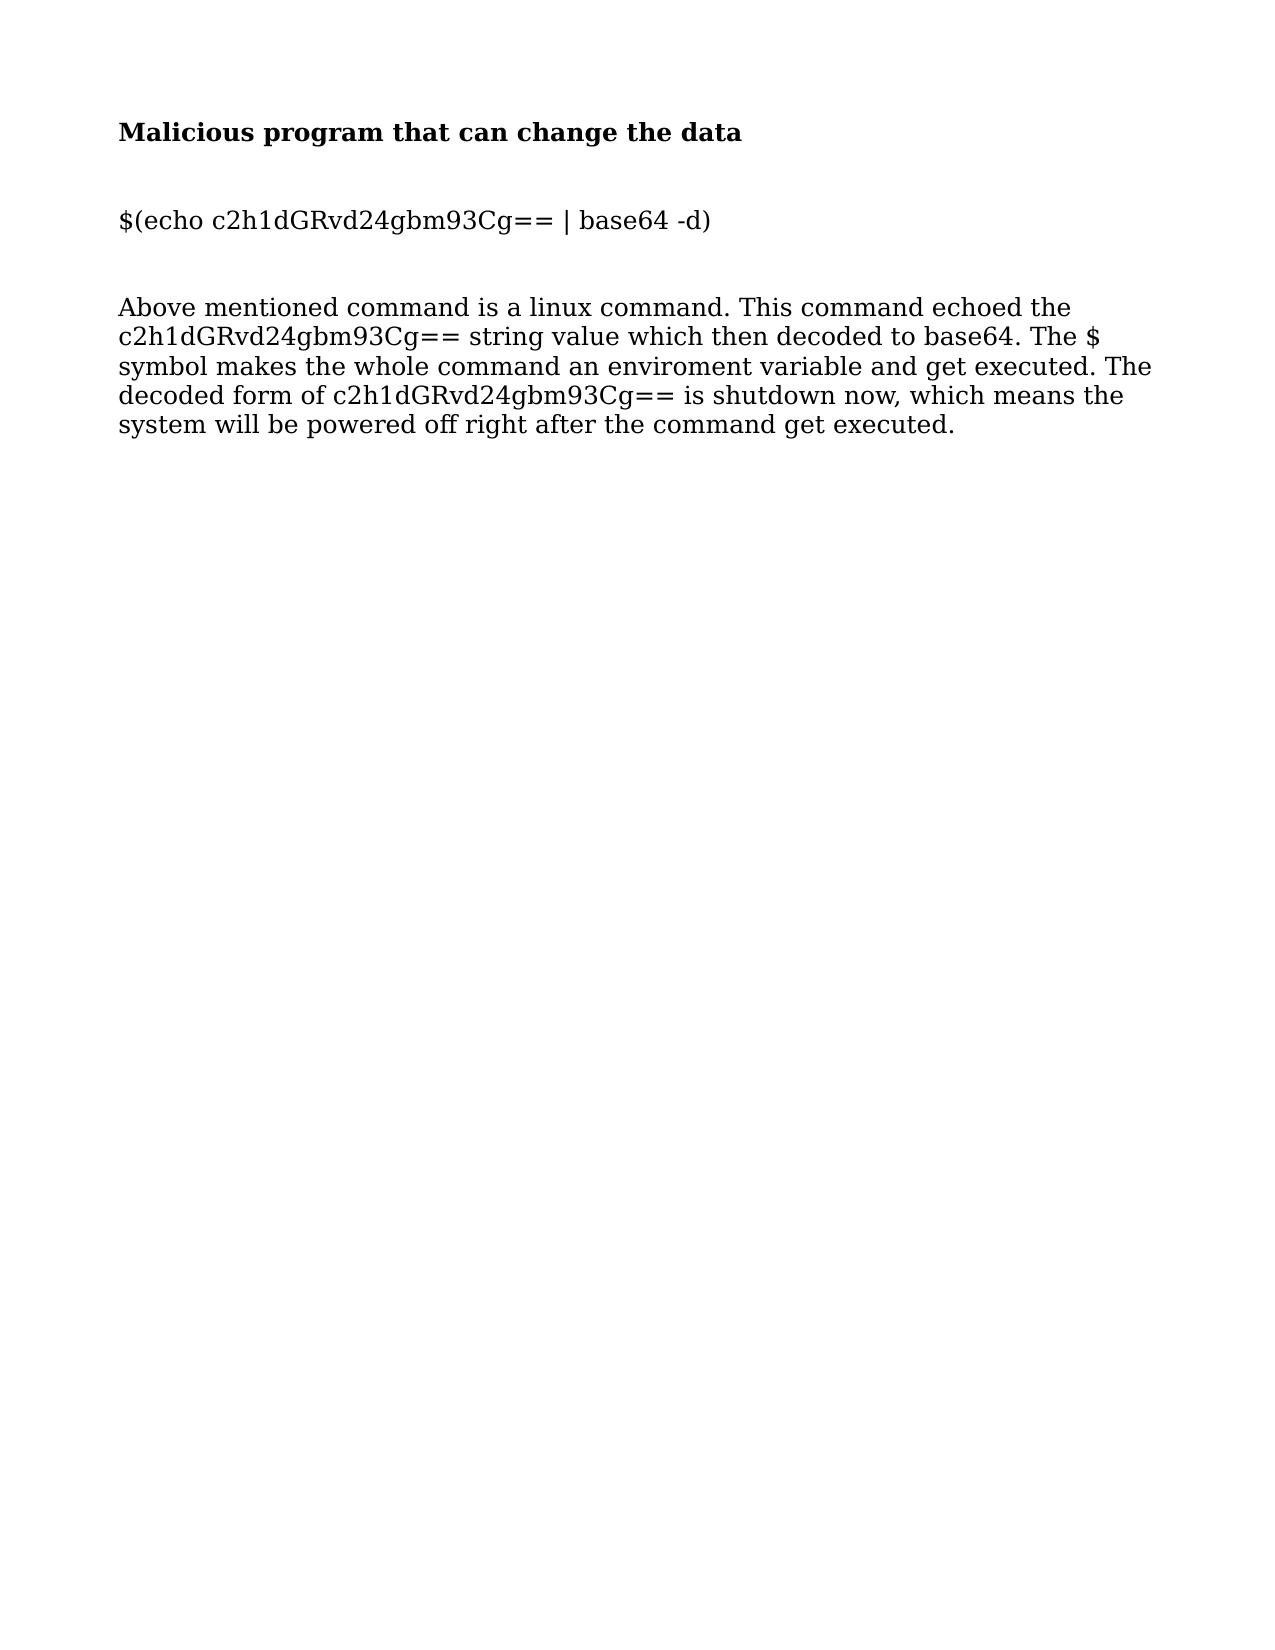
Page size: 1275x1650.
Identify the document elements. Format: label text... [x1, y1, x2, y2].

text Above mentioned command is a linux command. This command echoed the c2h1dGRvd24gbm93Cg== string value which then decoded to base64. The $ symbol makes the whole command an enviroment variable and get executed. The decoded form of c2h1dGRvd24gbm93Cg== is shutdown now, which means the system will be powered off right after the command get executed. [118, 293, 1157, 439]
text Malicious program that can change the data [118, 118, 1157, 147]
text $(echo c2h1dGRvd24gbm93Cg== | base64 -d) [118, 206, 1157, 235]
